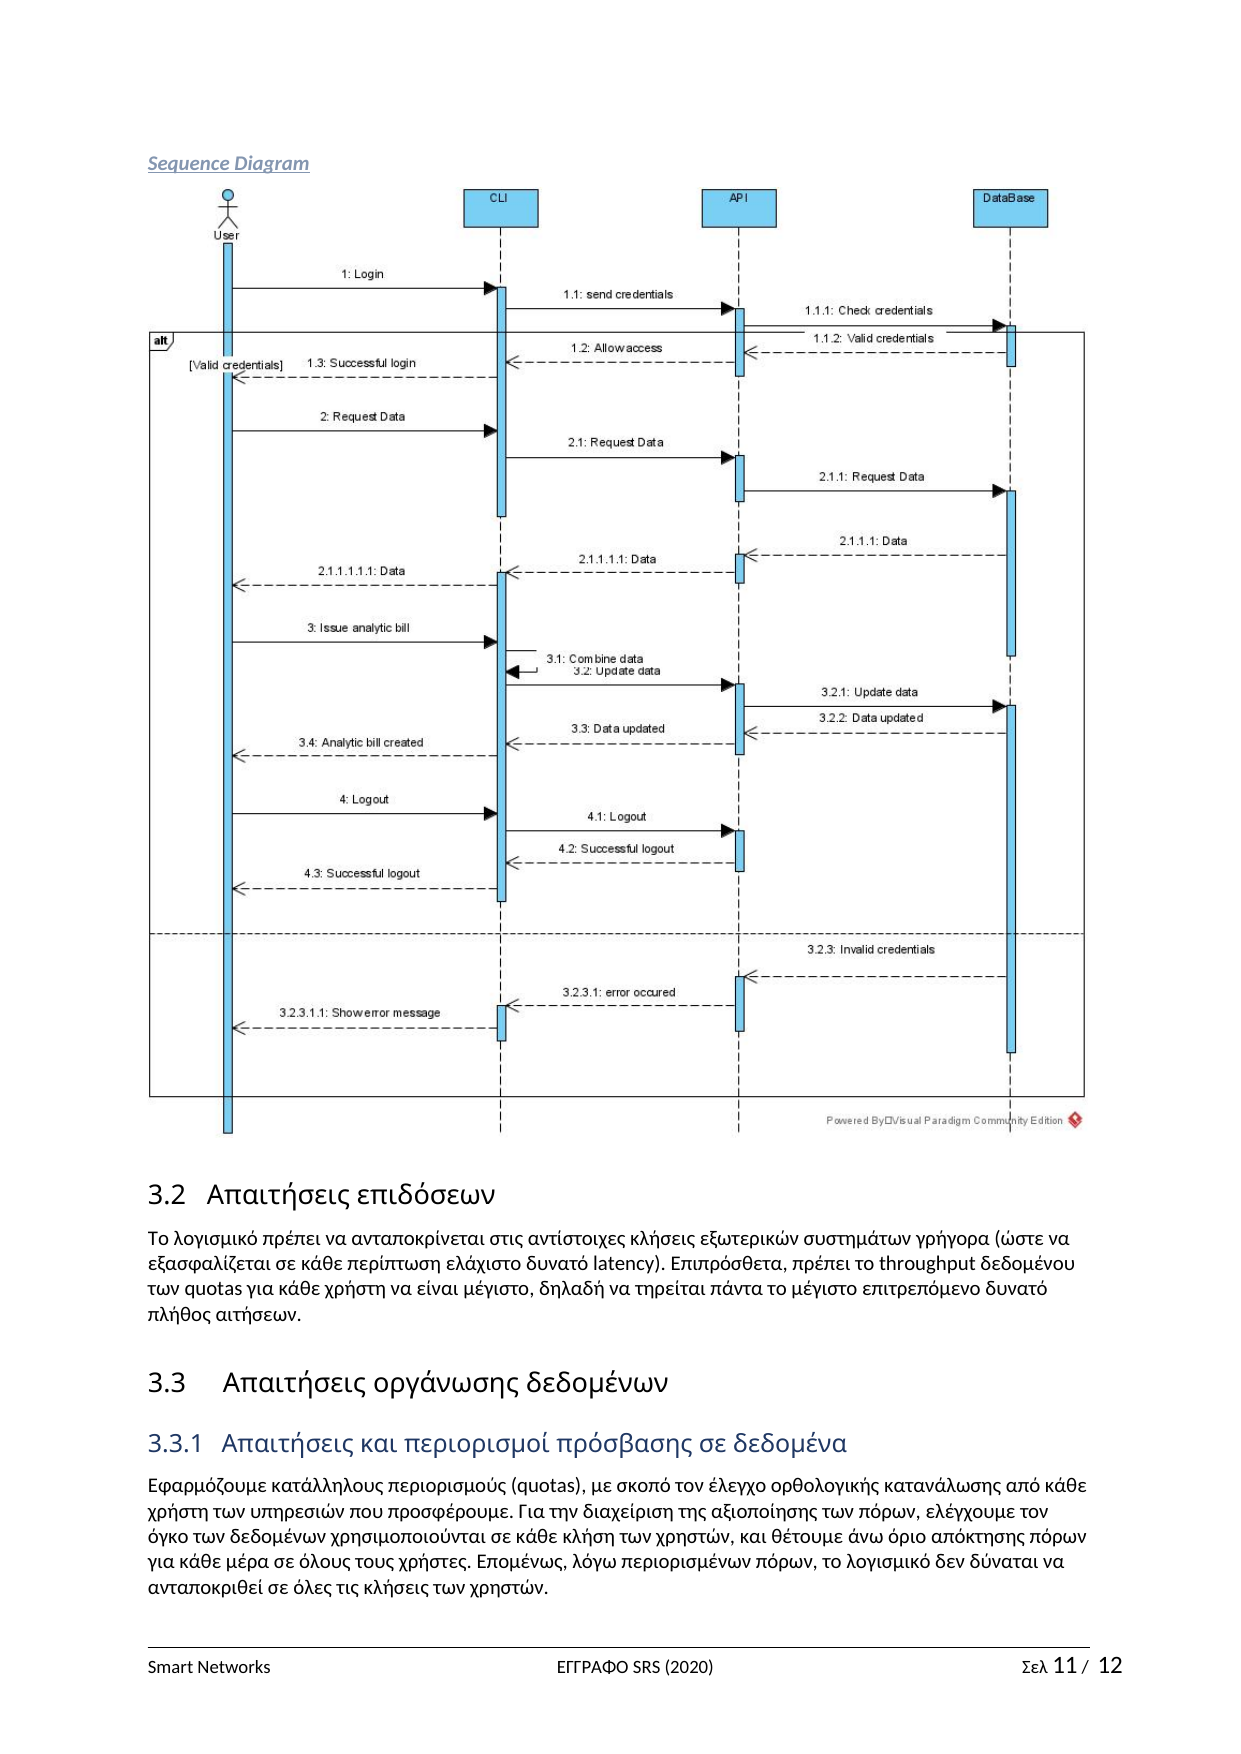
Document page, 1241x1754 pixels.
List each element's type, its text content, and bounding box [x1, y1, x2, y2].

subtitle 3.2 Απαιτήσεις επιδόσεων [148, 1175, 1090, 1212]
subtitle 3.3 Απαιτήσεις οργάνωσης δεδομένων [148, 1364, 1090, 1401]
text Εφαρμόζουμε κατάλληλους περιορισμούς (quotas), με σκοπό τον έλεγχο ορθολογικής κατανάλωσης από κάθε χρήστη των υπηρεσιών που προσφέρουμε. Για την διαχείριση της αξιοποίησης των πόρων, ελέγχουμε τον όγκο των δεδομένων χρησιμοποιούνται σε κάθε κλήση των χρηστών, και θέτουμε άνω όριο απόκτησης πόρων για κάθε μέρα σε όλους τους χρήστες. Επομένως, λόγω περιορισμένων πόρων, το λογισμικό δεν δύναται να ανταποκριθεί σε όλες τις κλήσεις των χρηστών. [148, 1472, 1090, 1599]
subtitle 3.3.1 Απαιτήσεις και περιορισμοί πρόσβασης σε δεδομένα [148, 1426, 1090, 1460]
text Sequence Diagram [148, 150, 1090, 175]
text Το λογισμικό πρέπει να ανταποκρίνεται στις αντίστοιχες κλήσεις εξωτερικών συστημάτων γρήγορα (ώστε να εξασφαλίζεται σε κάθε περίπτωση ελάχιστο δυνατό latency). Επιπρόσθετα, πρέπει το throughput δεδομένου των quotas για κάθε χρήστη να είναι μέγιστο, δηλαδή να τηρείται πάντα το μέγιστο επιτρεπόμενο δυνατό πλήθος αιτήσεων. [148, 1225, 1090, 1326]
picture [147, 187, 1088, 1138]
